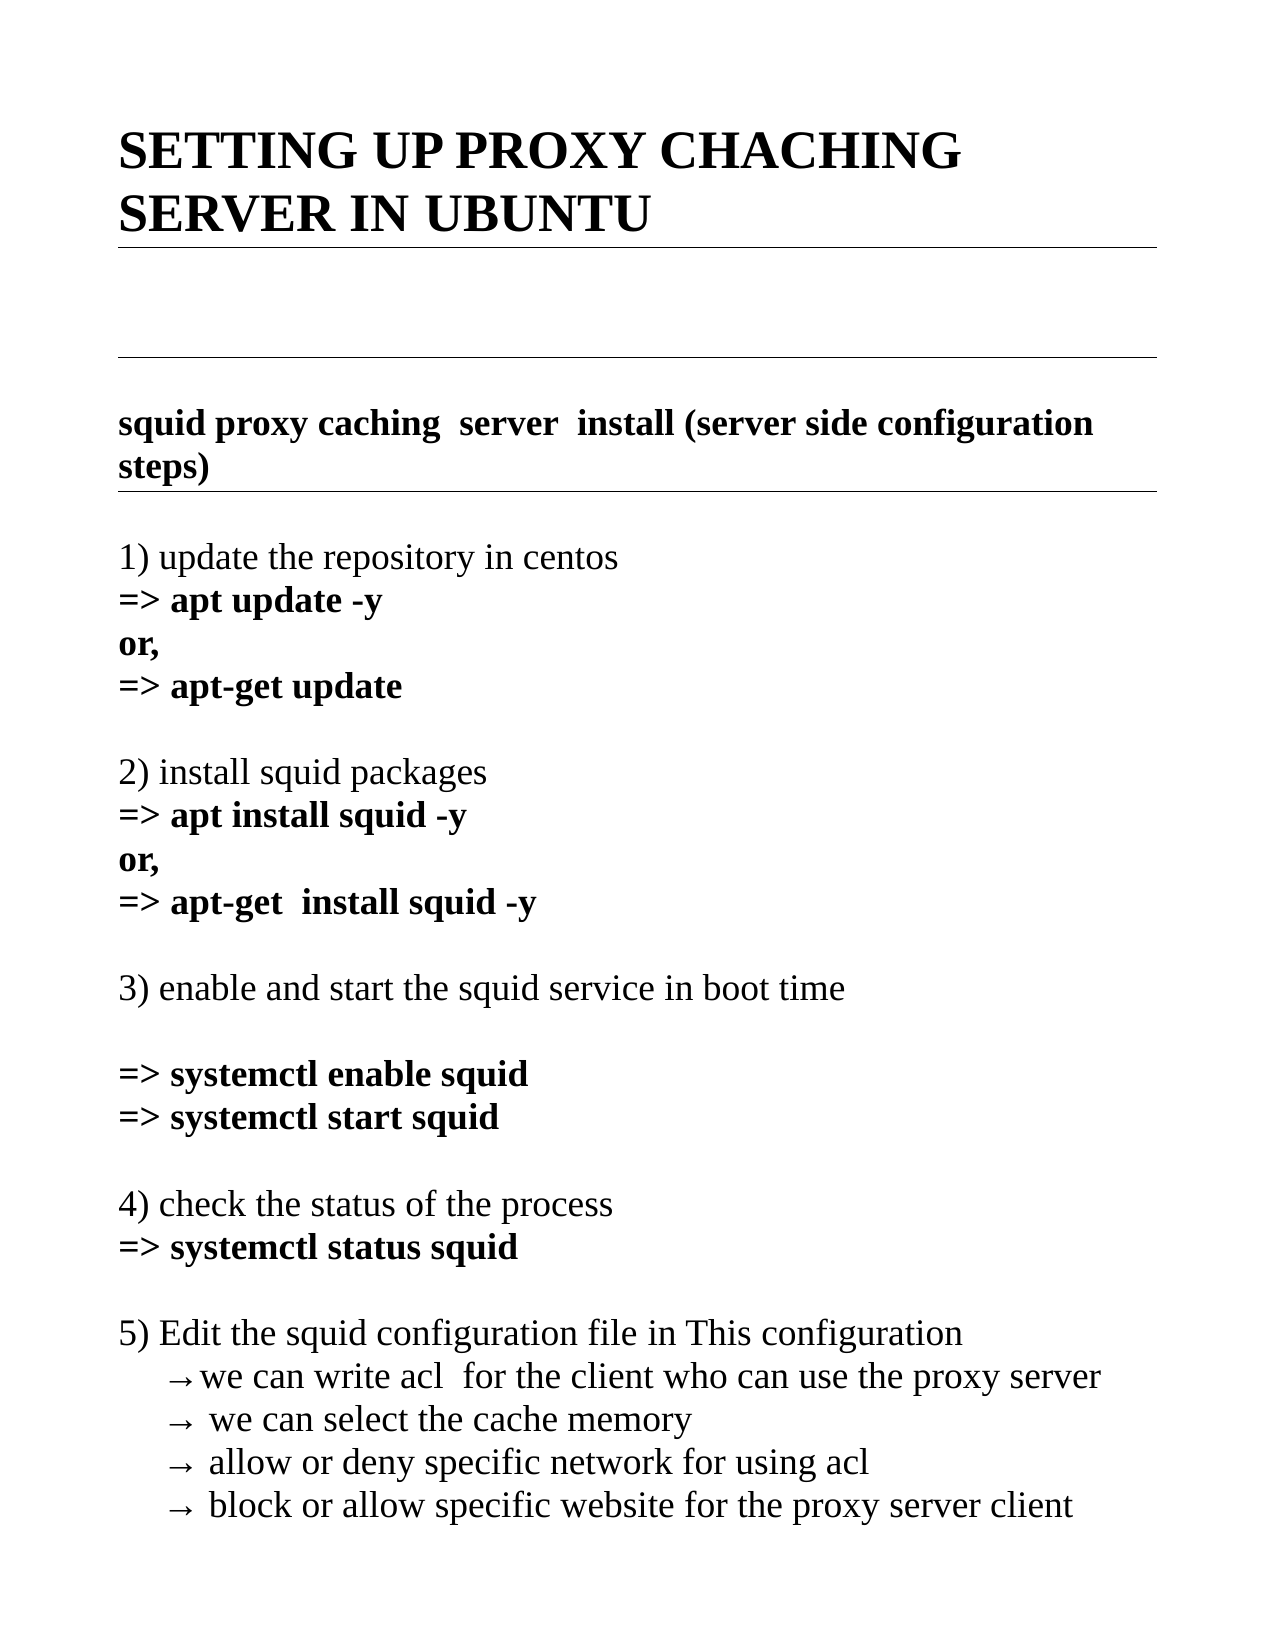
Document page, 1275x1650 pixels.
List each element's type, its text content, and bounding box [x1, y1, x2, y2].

text => apt update -y [118, 577, 1157, 620]
text or, [118, 620, 1157, 663]
text 2) install squid packages [118, 750, 1157, 793]
text => apt-get install squid -y [118, 879, 1157, 922]
text squid proxy caching server install (server side configuration steps) [118, 400, 1157, 491]
text => systemctl start squid [118, 1095, 1157, 1138]
text 5) Edit the squid configuration file in This configuration [118, 1310, 1157, 1353]
text => systemctl enable squid [118, 1052, 1157, 1095]
text → we can select the cache memory [118, 1397, 1157, 1440]
text => systemctl status squid [118, 1224, 1157, 1267]
text 4) check the status of the process [118, 1181, 1157, 1224]
text => apt install squid -y [118, 793, 1157, 836]
text 1) update the repository in centos [118, 534, 1157, 577]
text or, [118, 836, 1157, 879]
text → block or allow specific website for the proxy server client [118, 1483, 1157, 1526]
text → allow or deny specific network for using acl [118, 1440, 1157, 1483]
text => apt-get update [118, 663, 1157, 707]
text 3) enable and start the squid service in boot time [118, 965, 1157, 1008]
text SETTING UP PROXY CHACHING SERVER IN UBUNTU [118, 118, 1157, 247]
text →we can write acl for the client who can use the proxy server [118, 1353, 1157, 1397]
